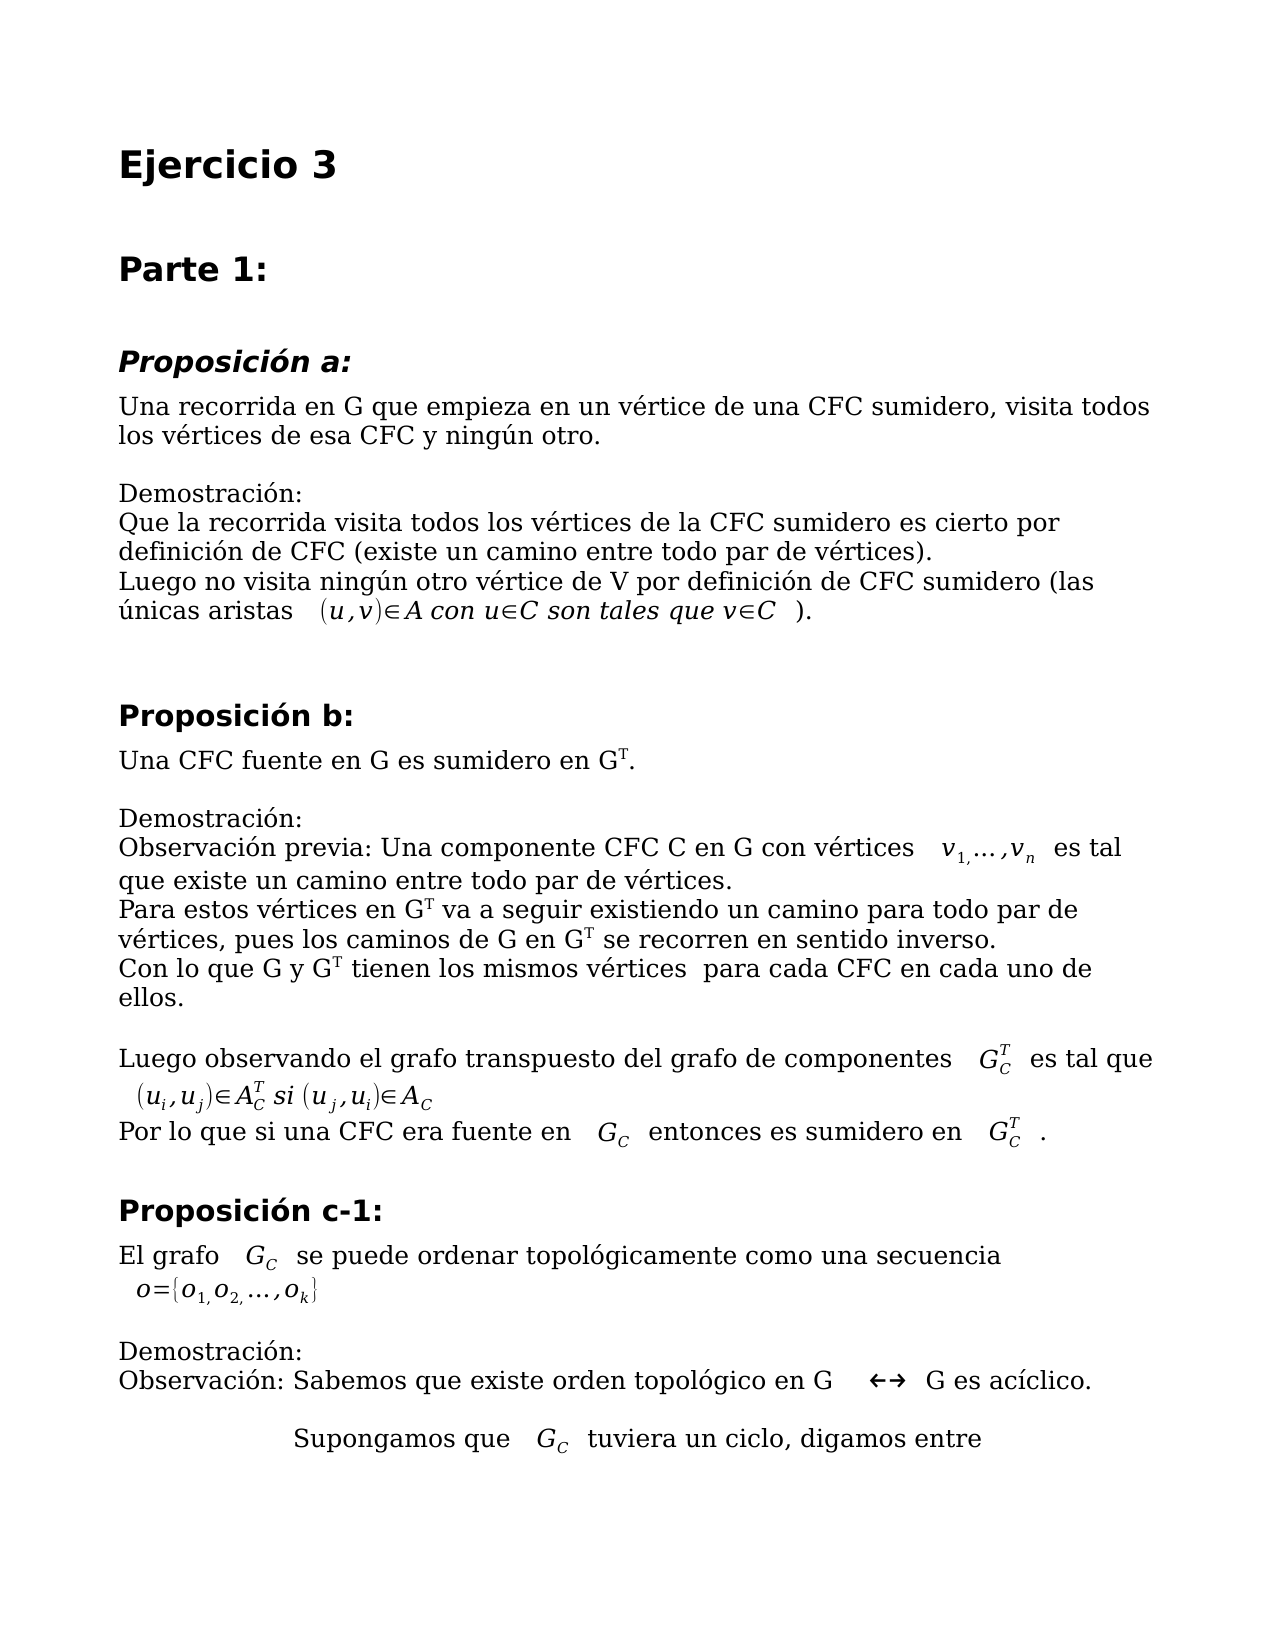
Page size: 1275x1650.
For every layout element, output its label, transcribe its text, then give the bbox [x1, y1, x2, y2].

subtitle Proposición a: [118, 345, 1157, 379]
text Luego observando el grafo transpuesto del grafo de componentes es tal que [118, 1042, 1157, 1114]
text Observación: Sabemos que existe orden topológico en G G es acíclico. [118, 1366, 1157, 1395]
text Supongamos que tuviera un ciclo, digamos entre [118, 1424, 1157, 1457]
text Para estos vértices en GT va a seguir existiendo un camino para todo par de vértices, pues los caminos de G en GT se recorren en sentido inverso. [118, 896, 1157, 954]
subtitle Ejercicio 3 [118, 143, 1157, 187]
text El grafo se puede ordenar topológicamente como una secuencia [118, 1241, 1157, 1307]
text Que la recorrida visita todos los vértices de la CFC sumidero es cierto por definición de CFC (existe un camino entre todo par de vértices). [118, 508, 1157, 567]
text Demostración: [118, 479, 1157, 508]
text Por lo que si una CFC era fuente en entonces es sumidero en . [118, 1114, 1157, 1151]
subtitle Proposición b: [118, 699, 1157, 733]
subtitle Proposición c-1: [118, 1194, 1157, 1228]
text Una recorrida en G que empieza en un vértice de una CFC sumidero, visita todos los vértices de esa CFC y ningún otro. [118, 392, 1157, 450]
text Luego no visita ningún otro vértice de V por definición de CFC sumidero (las únicas aristas ). [118, 567, 1157, 626]
text Observación previa: Una componente CFC C en G con vértices es tal que existe un camino entre todo par de vértices. [118, 833, 1157, 896]
text Una CFC fuente en G es sumidero en GT. [118, 746, 1157, 775]
text Demostración: [118, 804, 1157, 833]
subtitle Parte 1: [118, 250, 1157, 289]
text Con lo que G y GT tienen los mismos vértices para cada CFC en cada uno de ellos. [118, 954, 1157, 1012]
text Demostración: [118, 1337, 1157, 1366]
